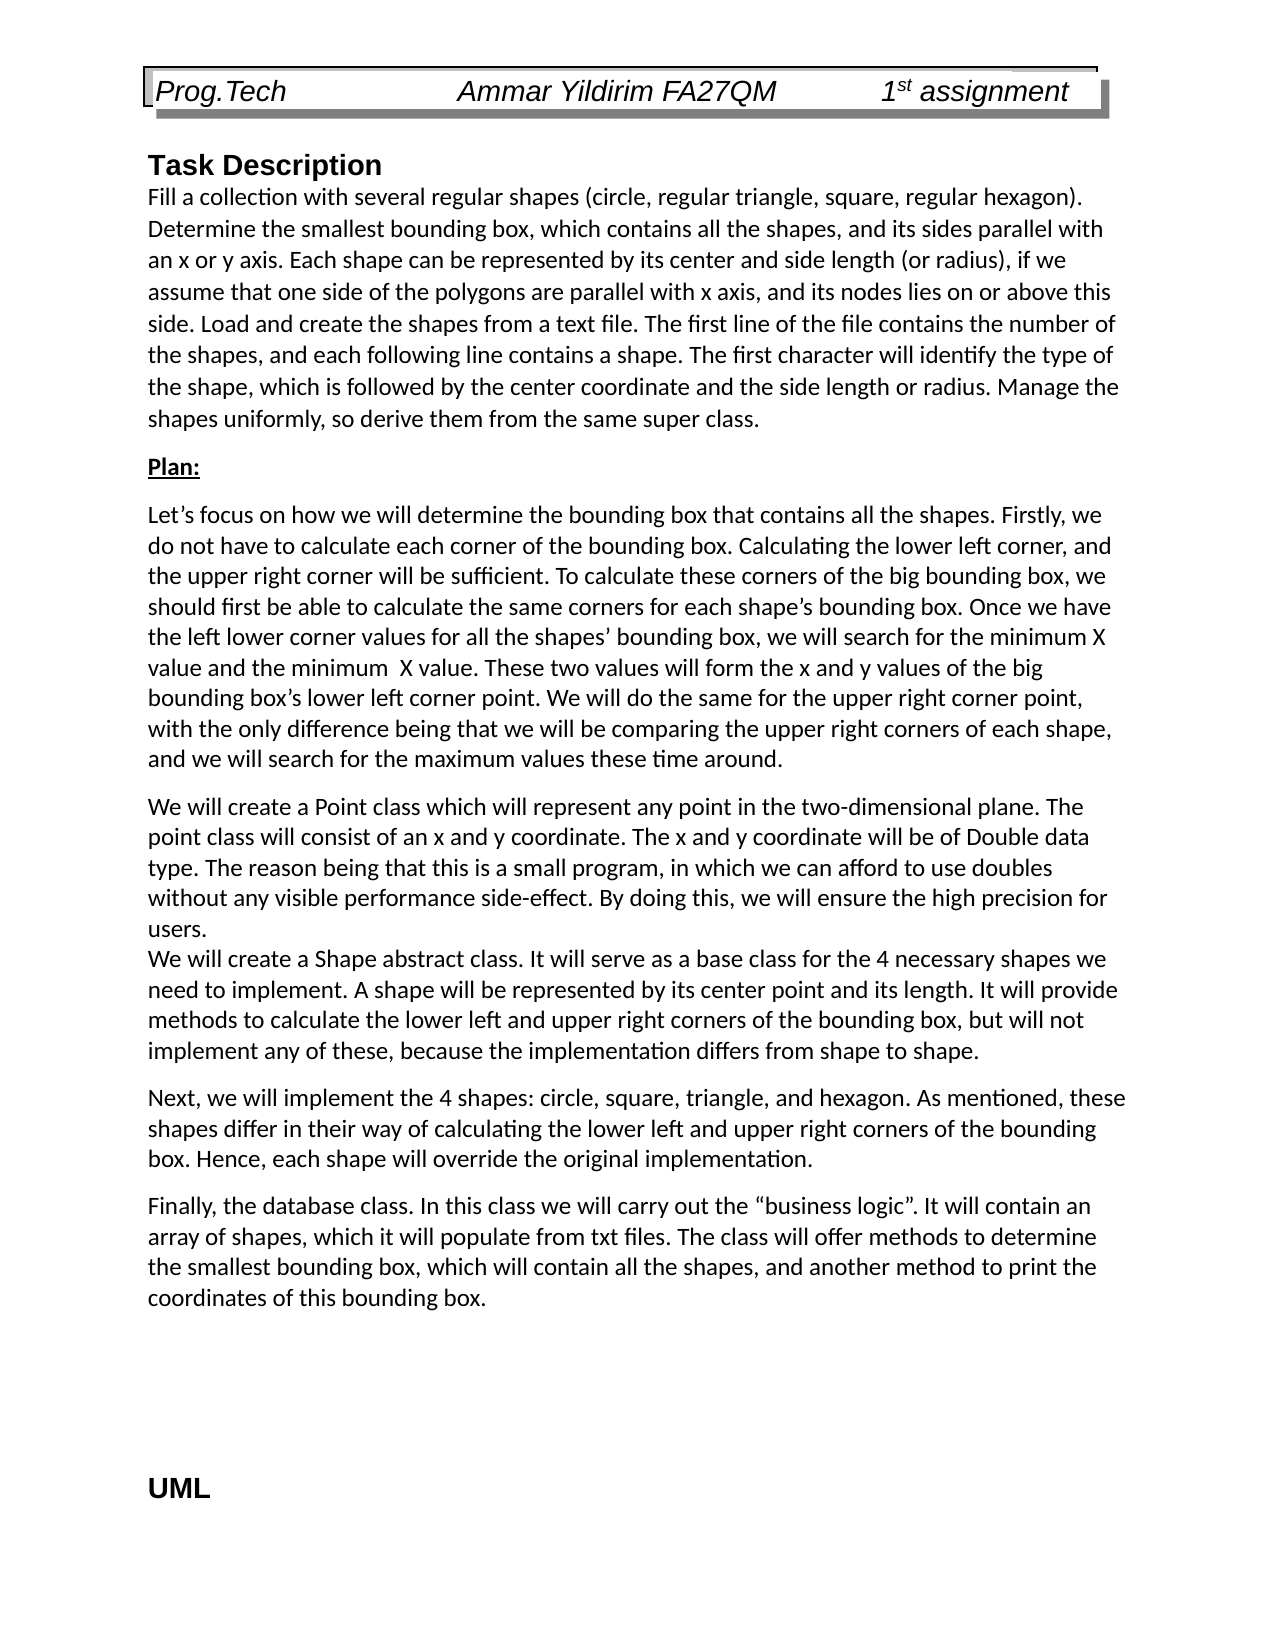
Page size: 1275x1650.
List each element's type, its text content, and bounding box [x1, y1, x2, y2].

text Plan: [148, 451, 1127, 482]
text Let’s focus on how we will determine the bounding box that contains all the shapes. Firstly, we do not have to calculate each corner of the bounding box. Calculating the lower left corner, and the upper right corner will be sufficient. To calculate these corners of the big bounding box, we should first be able to calculate the same corners for each shape’s bounding box. Once we have the left lower corner values for all the shapes’ bounding box, we will search for the minimum X value and the minimum X value. These two values will form the x and y values of the big bounding box’s lower left corner point. We will do the same for the upper right corner point, with the only difference being that we will be comparing the upper right corners of each shape, and we will search for the maximum values these time around. [148, 499, 1127, 774]
text Next, we will implement the 4 shapes: circle, square, triangle, and hexagon. As mentioned, these shapes differ in their way of calculating the lower left and upper right corners of the bounding box. Hence, each shape will override the original implementation. [148, 1082, 1127, 1174]
text We will create a Point class which will represent any point in the two-dimensional plane. The point class will consist of an x and y coordinate. The x and y coordinate will be of Double data type. The reason being that this is a small program, in which we can afford to use doubles without any visible performance side-effect. By doing this, we will ensure the high precision for users. We will create a Shape abstract class. It will serve as a base class for the 4 necessary shapes we need to implement. A shape will be represented by its center point and its length. It will provide methods to calculate the lower left and upper right corners of the bounding box, but will not implement any of these, because the implementation differs from shape to shape. [148, 791, 1127, 1066]
subtitle UML [148, 1471, 1127, 1504]
text Fill a collection with several regular shapes (circle, regular triangle, square, regular hexagon). Determine the smallest bounding box, which contains all the shapes, and its sides parallel with an x or y axis. Each shape can be represented by its center and side length (or radius), if we assume that one side of the polygons are parallel with x axis, and its nodes lies on or above this side. Load and create the shapes from a text file. The first line of the file contains the number of the shapes, and each following line contains a shape. The first character will identify the type of the shape, which is followed by the center coordinate and the side length or radius. Manage the shapes uniformly, so derive them from the same super class. [148, 181, 1127, 433]
subtitle Task Description [148, 148, 1127, 181]
text Finally, the database class. In this class we will carry out the “business logic”. It will contain an array of shapes, which it will populate from txt files. The class will offer methods to determine the smallest bounding box, which will contain all the shapes, and another method to print the coordinates of this bounding box. [148, 1190, 1127, 1312]
